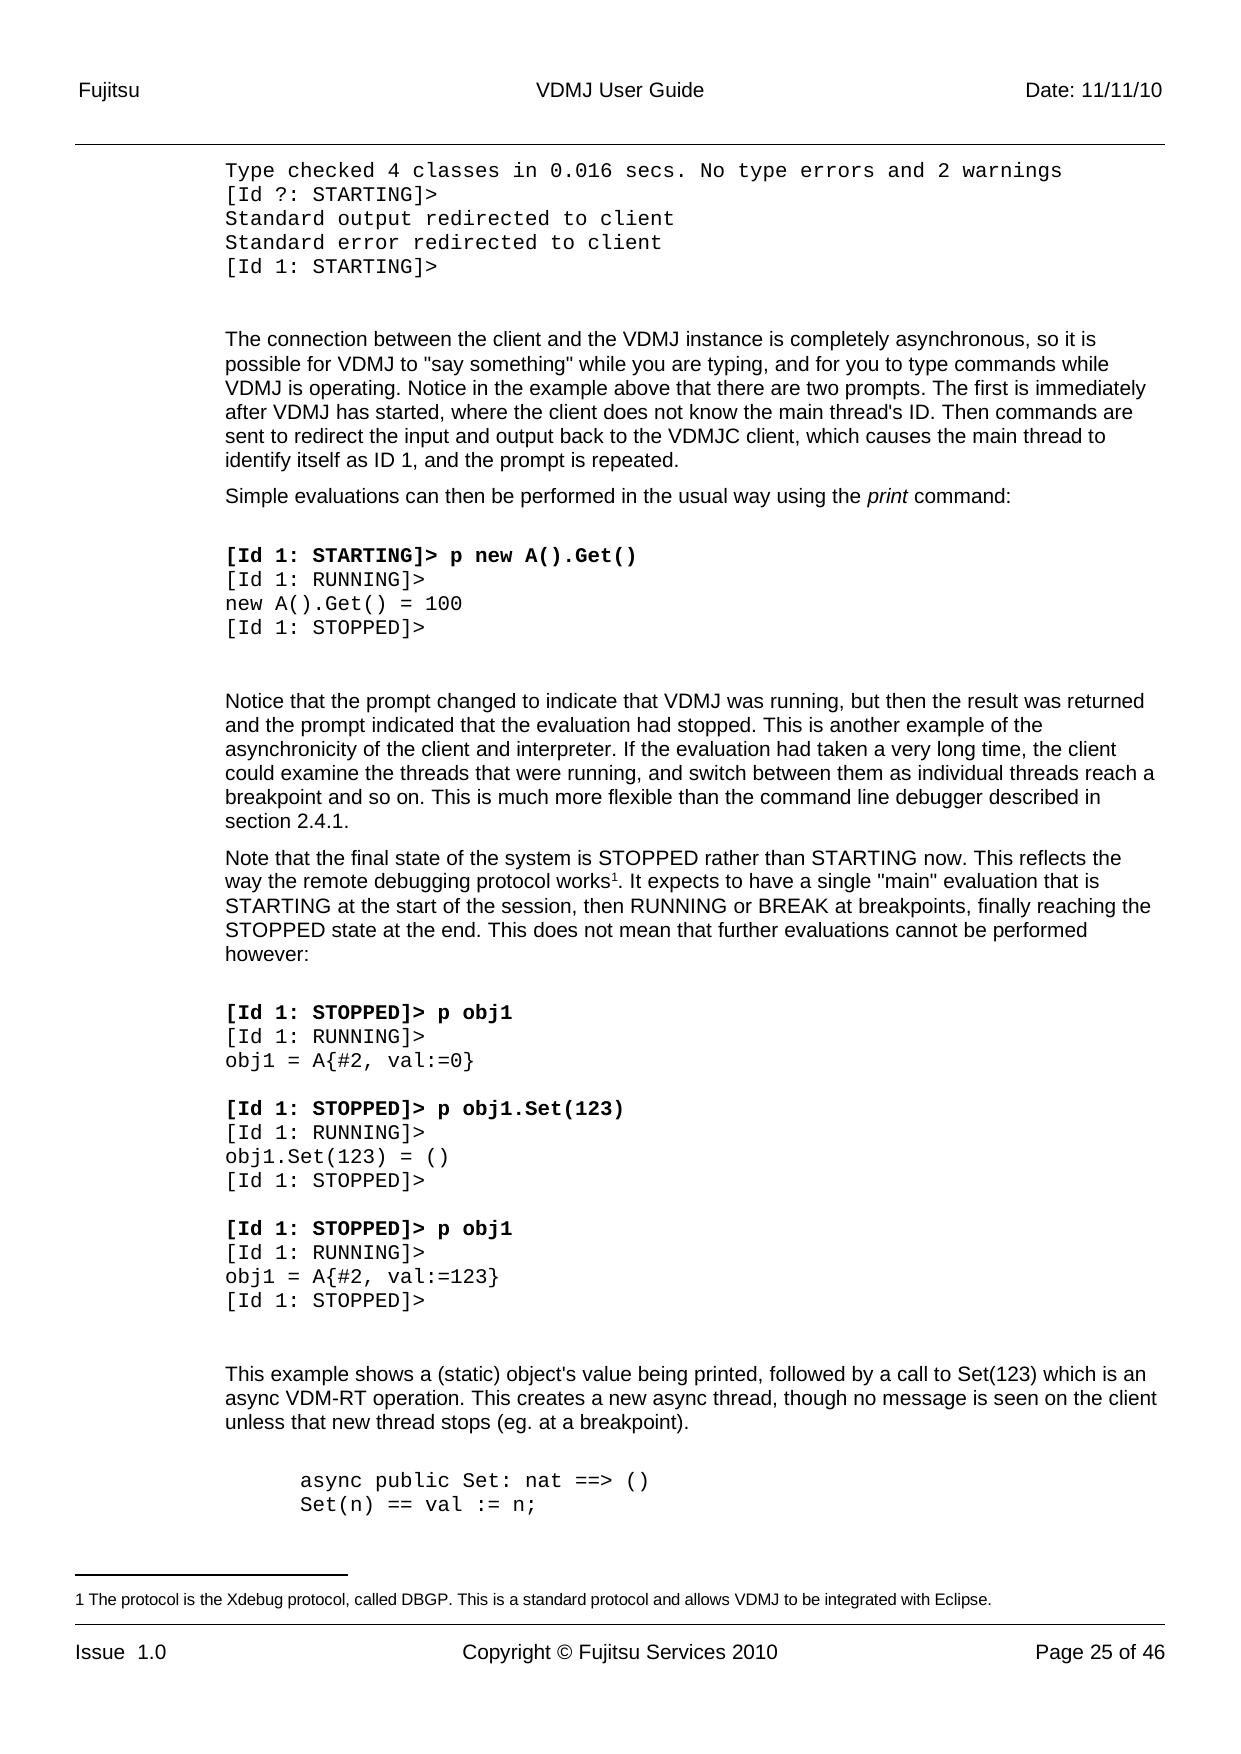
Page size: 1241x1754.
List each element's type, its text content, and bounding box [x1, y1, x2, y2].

text Note that the final state of the system is STOPPED rather than STARTING now. This reflects the way the remote debugging protocol works. It expects to have a single "main" evaluation that is STARTING at the start of the session, then RUNNING or BREAK at breakpoints, finally reaching the STOPPED state at the end. This does not mean that further evaluations cannot be performed however: [225, 845, 1165, 966]
text obj1 = A{#2, val:=123} [225, 1266, 1165, 1290]
text Notice that the prompt changed to indicate that VDMJ was running, but then the result was returned and the prompt indicated that the evaluation had stopped. This is another example of the asynchronicity of the client and interpreter. If the evaluation had taken a very long time, the client could examine the threads that were running, and switch between them as individual threads reach a breakpoint and so on. This is much more flexible than the command line debugger described in section 2.4.1. [225, 688, 1165, 833]
text [Id 1: STOPPED]> [225, 1290, 1165, 1314]
text The protocol is the Xdebug protocol, called DBGP. This is a standard protocol and allows VDMJ to be integrated with Eclipse. [75, 1590, 1165, 1609]
text Standard output redirected to client [225, 208, 1165, 232]
text [Id 1: STARTING]> p new A().Get() [225, 545, 1165, 569]
text Type checked 4 classes in 0.016 secs. No type errors and 2 warnings [225, 160, 1165, 184]
text [Id 1: RUNNING]> [225, 569, 1165, 593]
text [Id 1: STOPPED]> p obj1 [225, 1218, 1165, 1242]
text [Id 1: STOPPED]> [225, 617, 1165, 641]
text Standard error redirected to client [225, 232, 1165, 256]
text [Id 1: STOPPED]> p obj1 [225, 1002, 1165, 1026]
text [Id 1: RUNNING]> [225, 1122, 1165, 1146]
text [Id 1: STOPPED]> p obj1.Set(123) [225, 1098, 1165, 1122]
text Set(n) == val := n; [225, 1494, 1165, 1518]
text [Id 1: RUNNING]> [225, 1242, 1165, 1266]
text [Id 1: RUNNING]> [225, 1026, 1165, 1050]
text The connection between the client and the VDMJ instance is completely asynchronous, so it is possible for VDMJ to "say something" while you are typing, and for you to type commands while VDMJ is operating. Notice in the example above that there are two prompts. The first is immediately after VDMJ has started, where the client does not know the main thread's ID. Then commands are sent to redirect the input and output back to the VDMJC client, which causes the main thread to identify itself as ID 1, and the prompt is repeated. [225, 327, 1165, 472]
text This example shows a (static) object's value being printed, followed by a call to Set(123) which is an async VDM-RT operation. This creates a new async thread, though no message is seen on the client unless that new thread stops (eg. at a breakpoint). [225, 1362, 1165, 1434]
text [Id ?: STARTING]> [225, 184, 1165, 208]
text new A().Get() = 100 [225, 593, 1165, 617]
text Simple evaluations can then be performed in the usual way using the print command: [225, 484, 1165, 508]
text [Id 1: STARTING]> [225, 256, 1165, 279]
text obj1 = A{#2, val:=0} [225, 1050, 1165, 1074]
text [Id 1: STOPPED]> [225, 1170, 1165, 1194]
text obj1.Set(123) = () [225, 1146, 1165, 1170]
text async public Set: nat ==> () [225, 1470, 1165, 1494]
